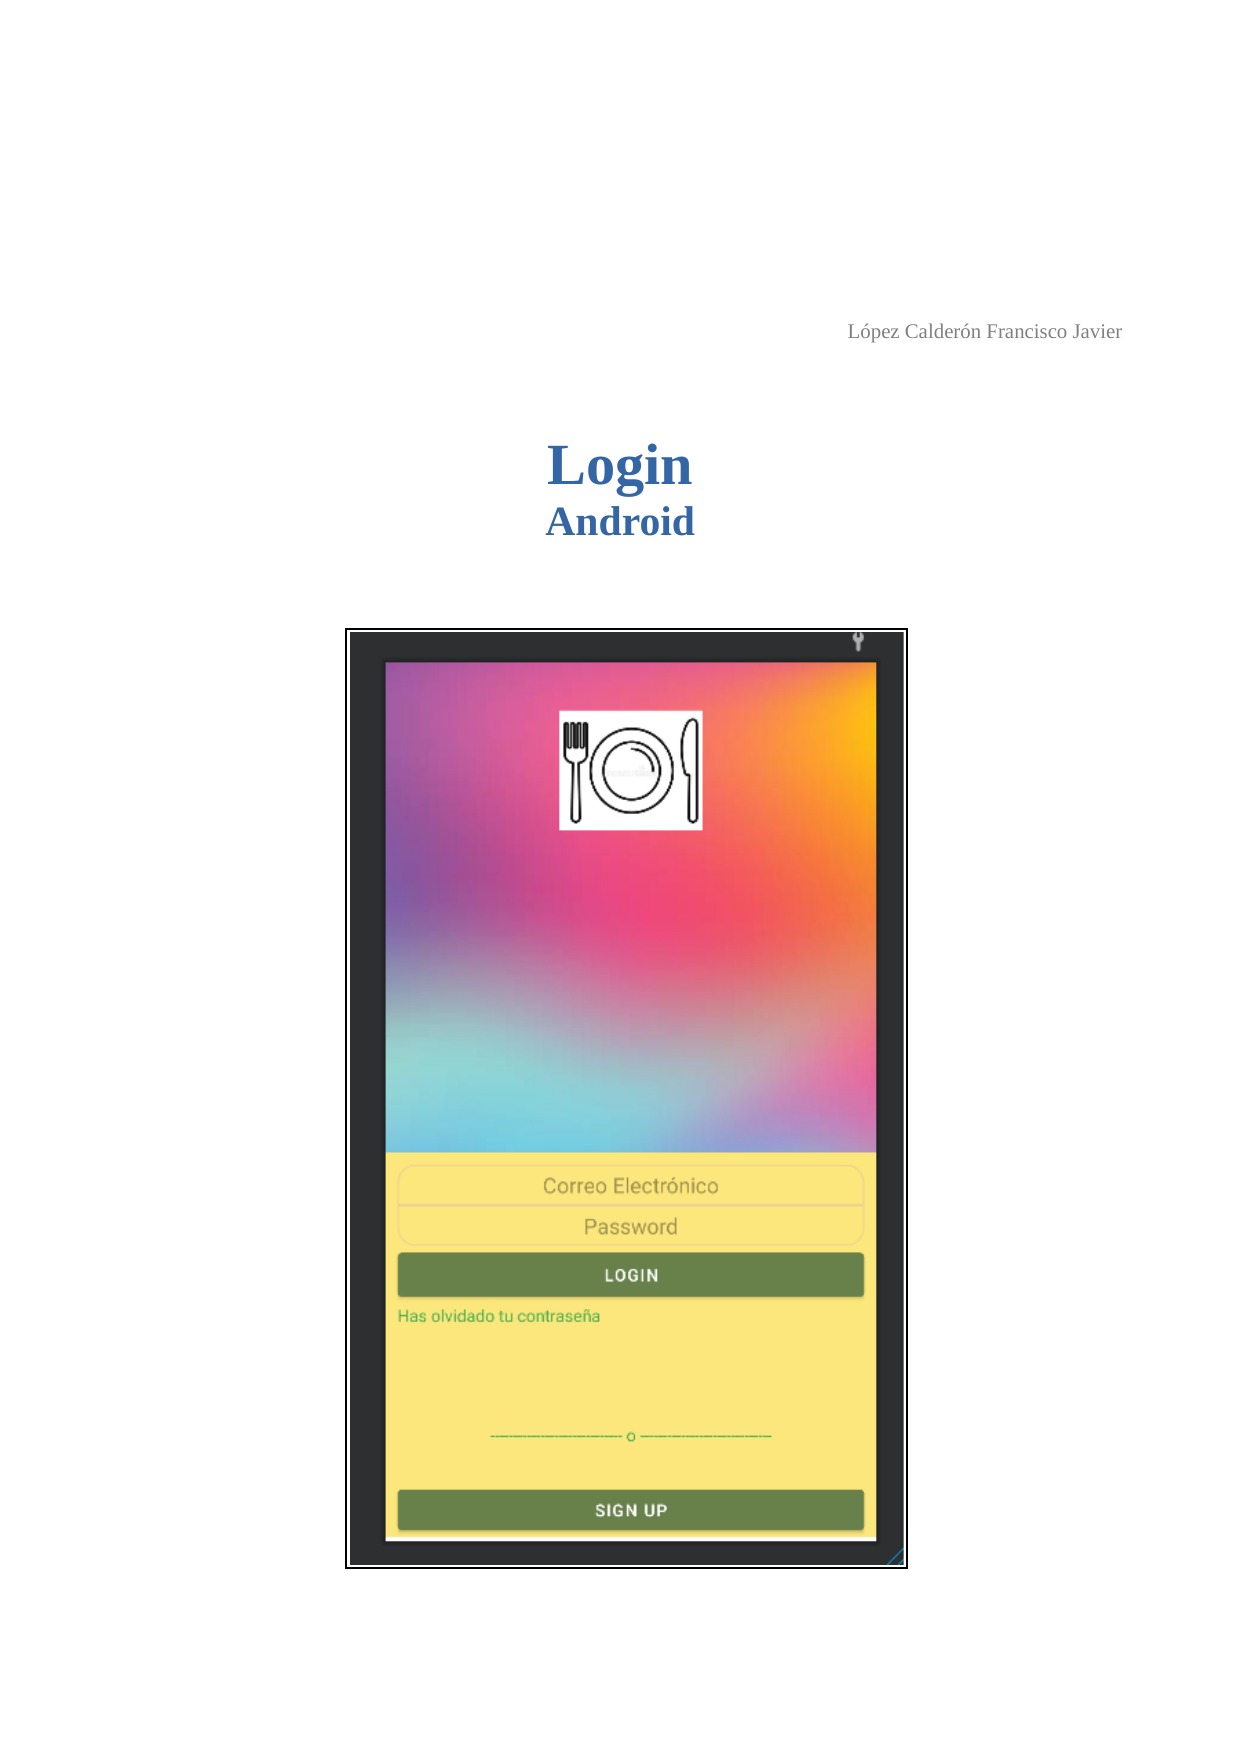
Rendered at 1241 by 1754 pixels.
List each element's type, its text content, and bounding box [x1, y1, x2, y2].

text López Calderón Francisco Javier [118, 319, 1122, 343]
picture [350, 632, 904, 1565]
text Login [118, 430, 1122, 497]
text Android [118, 497, 1122, 545]
